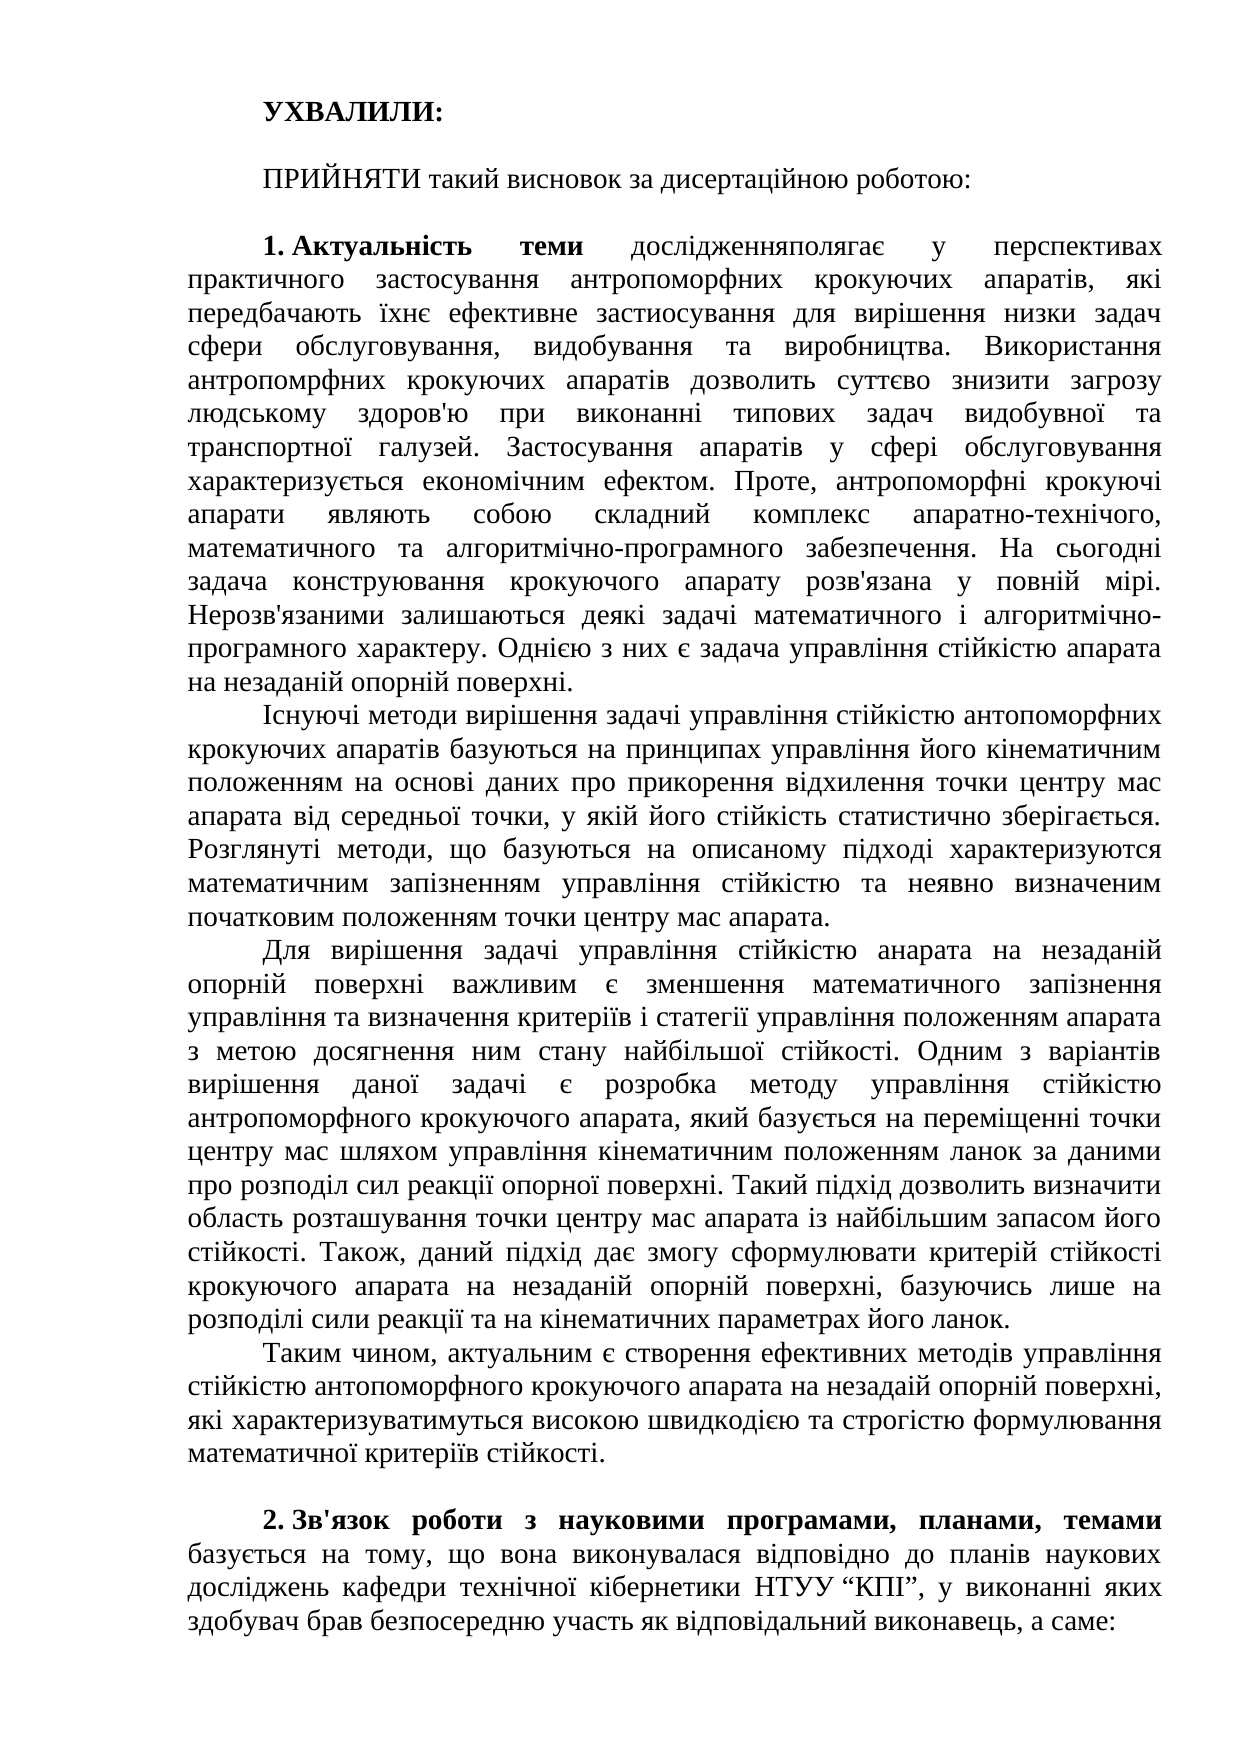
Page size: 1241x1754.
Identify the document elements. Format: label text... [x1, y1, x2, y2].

text Таким чином, актуальним є створення ефективних методів управління стійкістю антопоморфного крокуючого апарата на незадаій опорній поверхні, які характеризуватимуться високою швидкодією та строгістю формулювання математичної критеріїв стійкості. [187, 1335, 1162, 1469]
text Для вирішення задачі управління стійкістю анарата на незаданій опорній поверхні важливим є зменшення математичного запізнення управління та визначення критеріїв і статегії управління положенням апарата з метою досягнення ним стану найбільшої стійкості. Одним з варіантів вирішення даної задачі є розробка методу управління стійкістю антропоморфного крокуючого апарата, який базується на переміщенні точки центру мас шляхом управління кінематичним положенням ланок за даними про розподіл сил реакції опорної поверхні. Такий підхід дозволить визначити область розташування точки центру мас апарата із найбільшим запасом його стійкості. Також, даний підхід дає змогу сформулювати критерій стійкості крокуючого апарата на незаданій опорній поверхні, базуючись лише на розподілі сили реакції та на кінематичних параметрах його ланок. [187, 932, 1162, 1335]
text 1. Актуальність теми дослідженняполягає у перспективах практичного застосування антропоморфних крокуючих апаратів, які передбачають їхнє ефективне застиосування для вирішення низки задач сфери обслуговування, видобування та виробництва. Використання антропомрфних крокуючих апаратів дозволить суттєво знизити загрозу людському здоров'ю при виконанні типових задач видобувної та транспортної галузей. Застосування апаратів у сфері обслуговування характеризується економічним ефектом. Проте, антропоморфні крокуючі апарати являють собою складний комплекс апаратно-технічого, математичного та алгоритмічно-програмного забезпечення. На сьогодні задача конструювання крокуючого апарату розв'язана у повній мірі. Нерозв'язаними залишаються деякі задачі математичного і алгоритмічно-програмного характеру. Однією з них є задача управління стійкістю апарата на незаданій опорній поверхні. [187, 228, 1162, 697]
text ПРИЙНЯТИ такий висновок за дисертаційною роботою: [187, 161, 1162, 194]
text УХВАЛИЛИ: [187, 94, 1162, 127]
text Існуючі методи вирішення задачі управління стійкістю антопоморфних крокуючих апаратів базуються на принципах управління його кінематичним положенням на основі даних про прикорення відхилення точки центру мас апарата від середньої точки, у якій його стійкість статистично зберігається. Розглянуті методи, що базуються на описаному підході характеризуются математичним запізненням управління стійкістю та неявно визначеним початковим положенням точки центру мас апарата. [187, 697, 1162, 932]
text 2. Зв'язок роботи з науковими програмами, планами, темами базується на тому, що вона виконувалася відповідно до планів наукових досліджень кафедри технічної кібернетики НТУУ “КПІ”, у виконанні яких здобувач брав безпосередню участь як відповідальний виконавець, а саме: [187, 1502, 1162, 1637]
